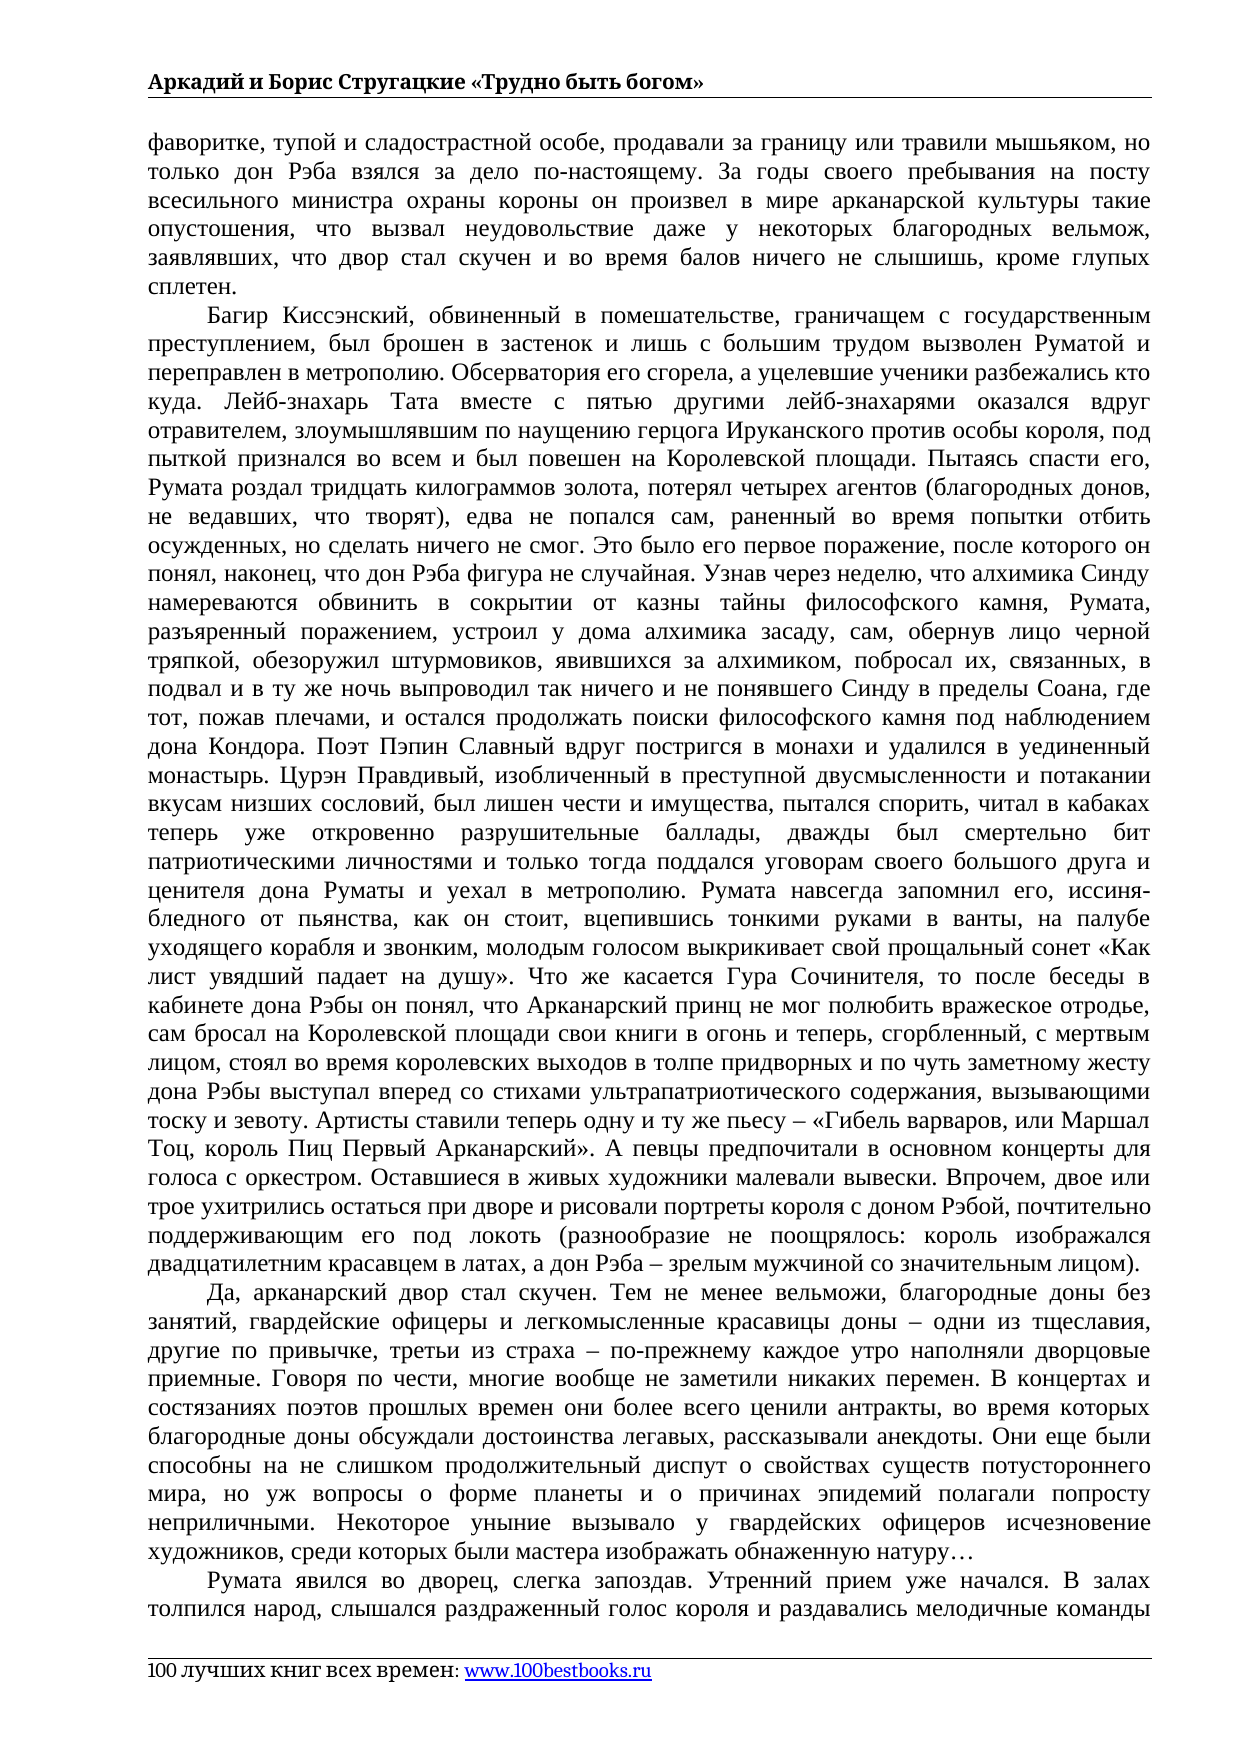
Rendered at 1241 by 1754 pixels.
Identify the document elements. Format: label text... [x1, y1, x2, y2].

text фаворитке, тупой и сладострастной особе, продавали за границу или травили мышьяком, но только дон Рэба взялся за дело по-настоящему. За годы своего пребывания на посту всесильного министра охраны короны он произвел в мире арканарской культуры такие опустошения, что вызвал неудовольствие даже у некоторых благородных вельмож, заявлявших, что двор стал скучен и во время балов ничего не слышишь, кроме глупых сплетен. [148, 127, 1152, 300]
text Багир Киссэнский, обвиненный в помешательстве, граничащем с государственным преступлением, был брошен в застенок и лишь с большим трудом вызволен Руматой и переправлен в метрополию. Обсерватория его сгорела, а уцелевшие ученики разбежались кто куда. Лейб-знахарь Тата вместе с пятью другими лейб-знахарями оказался вдруг отравителем, злоумышлявшим по наущению герцога Ируканского против особы короля, под пыткой признался во всем и был повешен на Королевской площади. Пытаясь спасти его, Румата роздал тридцать килограммов золота, потерял четырех агентов (благородных донов, не ведавших, что творят), едва не попался сам, раненный во время попытки отбить осужденных, но сделать ничего не смог. Это было его первое поражение, после которого он понял, наконец, что дон Рэба фигура не случайная. Узнав через неделю, что алхимика Синду намереваются обвинить в сокрытии от казны тайны философского камня, Румата, разъяренный поражением, устроил у дома алхимика засаду, сам, обернув лицо черной тряпкой, обезоружил штурмовиков, явившихся за алхимиком, побросал их, связанных, в подвал и в ту же ночь выпроводил так ничего и не понявшего Синду в пределы Соана, где тот, пожав плечами, и остался продолжать поиски философского камня под наблюдением дона Кондора. Поэт Пэпин Славный вдруг постригся в монахи и удалился в уединенный монастырь. Цурэн Правдивый, изобличенный в преступной двусмысленности и потакании вкусам низших сословий, был лишен чести и имущества, пытался спорить, читал в кабаках теперь уже откровенно разрушительные баллады, дважды был смертельно бит патриотическими личностями и только тогда поддался уговорам своего большого друга и ценителя дона Руматы и уехал в метрополию. Румата навсегда запомнил его, иссиня-бледного от пьянства, как он стоит, вцепившись тонкими руками в ванты, на палубе уходящего корабля и звонким, молодым голосом выкрикивает свой прощальный сонет «Как лист увядший падает на душу». Что же касается Гура Сочинителя, то после беседы в кабинете дона Рэбы он понял, что Арканарский принц не мог полюбить вражеское отродье, сам бросал на Королевской площади свои книги в огонь и теперь, сгорбленный, с мертвым лицом, стоял во время королевских выходов в толпе придворных и по чуть заметному жесту дона Рэбы выступал вперед со стихами ультрапатриотического содержания, вызывающими тоску и зевоту. Артисты ставили теперь одну и ту же пьесу – «Гибель варваров, или Маршал Тоц, король Пиц Первый Арканарский». А певцы предпочитали в основном концерты для голоса с оркестром. Оставшиеся в живых художники малевали вывески. Впрочем, двое или трое ухитрились остаться при дворе и рисовали портреты короля с доном Рэбой, почтительно поддерживающим его под локоть (разнообразие не поощрялось: король изображался двадцатилетним красавцем в латах, а дон Рэба – зрелым мужчиной со значительным лицом). [148, 300, 1152, 1277]
text Румата явился во дворец, слегка запоздав. Утренний прием уже начался. В залах толпился народ, слышался раздраженный голос короля и раздавались мелодичные команды [148, 1565, 1152, 1622]
text Да, арканарский двор стал скучен. Тем не менее вельможи, благородные доны без занятий, гвардейские офицеры и легкомысленные красавицы доны – одни из тщеславия, другие по привычке, третьи из страха – по-прежнему каждое утро наполняли дворцовые приемные. Говоря по чести, многие вообще не заметили никаких перемен. В концертах и состязаниях поэтов прошлых времен они более всего ценили антракты, во время которых благородные доны обсуждали достоинства легавых, рассказывали анекдоты. Они еще были способны на не слишком продолжительный диспут о свойствах существ потустороннего мира, но уж вопросы о форме планеты и о причинах эпидемий полагали попросту неприличными. Некоторое уныние вызывало у гвардейских офицеров исчезновение художников, среди которых были мастера изображать обнаженную натуру… [148, 1277, 1152, 1565]
